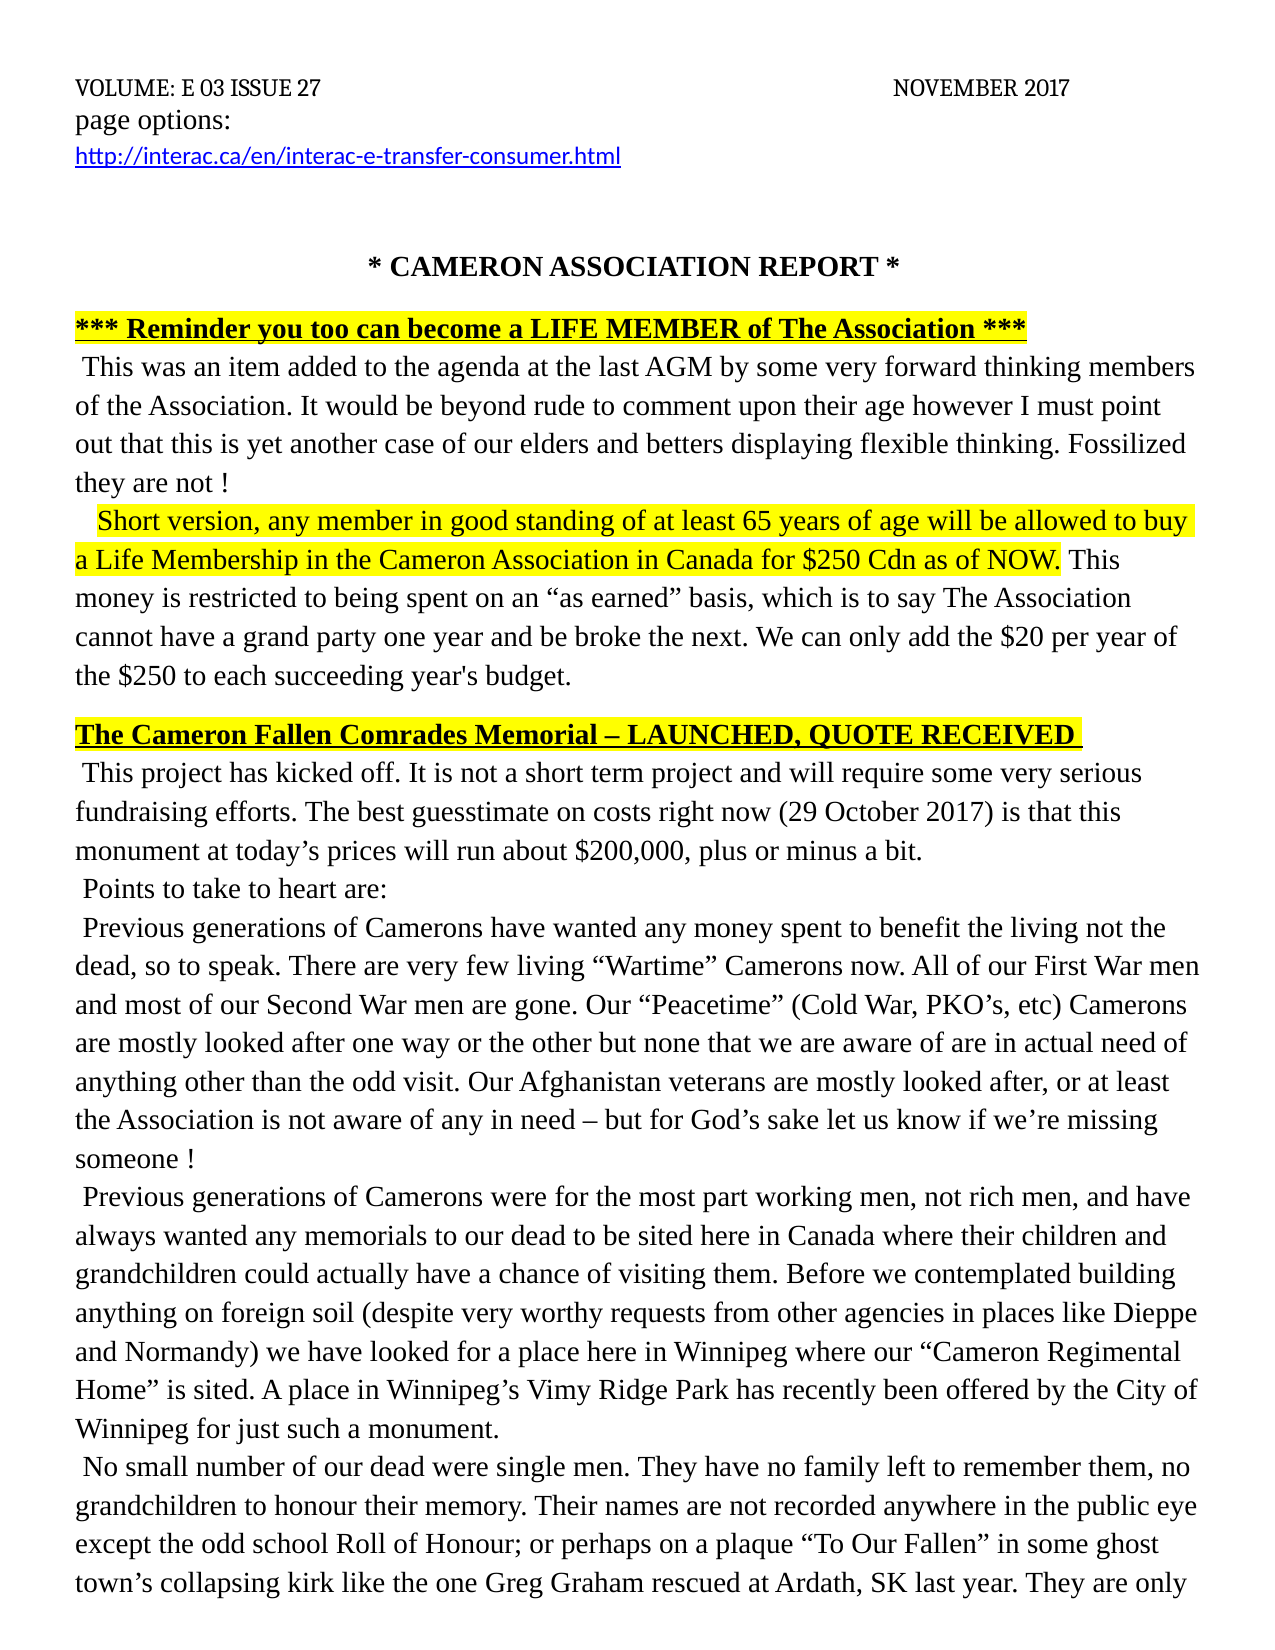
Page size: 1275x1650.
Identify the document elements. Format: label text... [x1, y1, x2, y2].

text *** Reminder you too can become a LIFE MEMBER of The Association *** This was an item added to the agenda at the last AGM by some very forward thinking members of the Association. It would be beyond rude to comment upon their age however I must point out that this is yet another case of our elders and betters displaying flexible thinking. Fossilized they are not ! Short version, any member in good standing of at least 65 years of age will be allowed to buy a Life Membership in the Cameron Association in Canada for $250 Cdn as of NOW. This money is restricted to being spent on an “as earned” basis, which is to say The Association cannot have a grand party one year and be broke the next. We can only add the $20 per year of the $250 to each succeeding year's budget. [75, 311, 1200, 691]
text page options: http://interac.ca/en/interac-e-transfer-consumer.html [75, 102, 1200, 171]
text The Cameron Fallen Comrades Memorial – LAUNCHED, QUOTE RECEIVED This project has kicked off. It is not a short term project and will require some very serious fundraising efforts. The best guesstimate on costs right now (29 October 2017) is that this monument at today’s prices will run about $200,000, plus or minus a bit. Points to take to heart are: Previous generations of Camerons have wanted any money spent to benefit the living not the dead, so to speak. There are very few living “Wartime” Camerons now. All of our First War men and most of our Second War men are gone. Our “Peacetime” (Cold War, PKO’s, etc) Camerons are mostly looked after one way or the other but none that we are aware of are in actual need of anything other than the odd visit. Our Afghanistan veterans are mostly looked after, or at least the Association is not aware of any in need – but for God’s sake let us know if we’re missing someone ! Previous generations of Camerons were for the most part working men, not rich men, and have always wanted any memorials to our dead to be sited here in Canada where their children and grandchildren could actually have a chance of visiting them. Before we contemplated building anything on foreign soil (despite very worthy requests from other agencies in places like Dieppe and Normandy) we have looked for a place here in Winnipeg where our “Cameron Regimental Home” is sited. A place in Winnipeg’s Vimy Ridge Park has recently been offered by the City of Winnipeg for just such a monument. No small number of our dead were single men. They have no family left to remember them, no grandchildren to honour their memory. Their names are not recorded anywhere in the public eye except the odd school Roll of Honour; or perhaps on a plaque “To Our Fallen” in some ghost town’s collapsing kirk like the one Greg Graham rescued at Ardath, SK last year. They are only [75, 717, 1200, 1598]
text * Cameron Association REPORT * [75, 249, 1200, 283]
